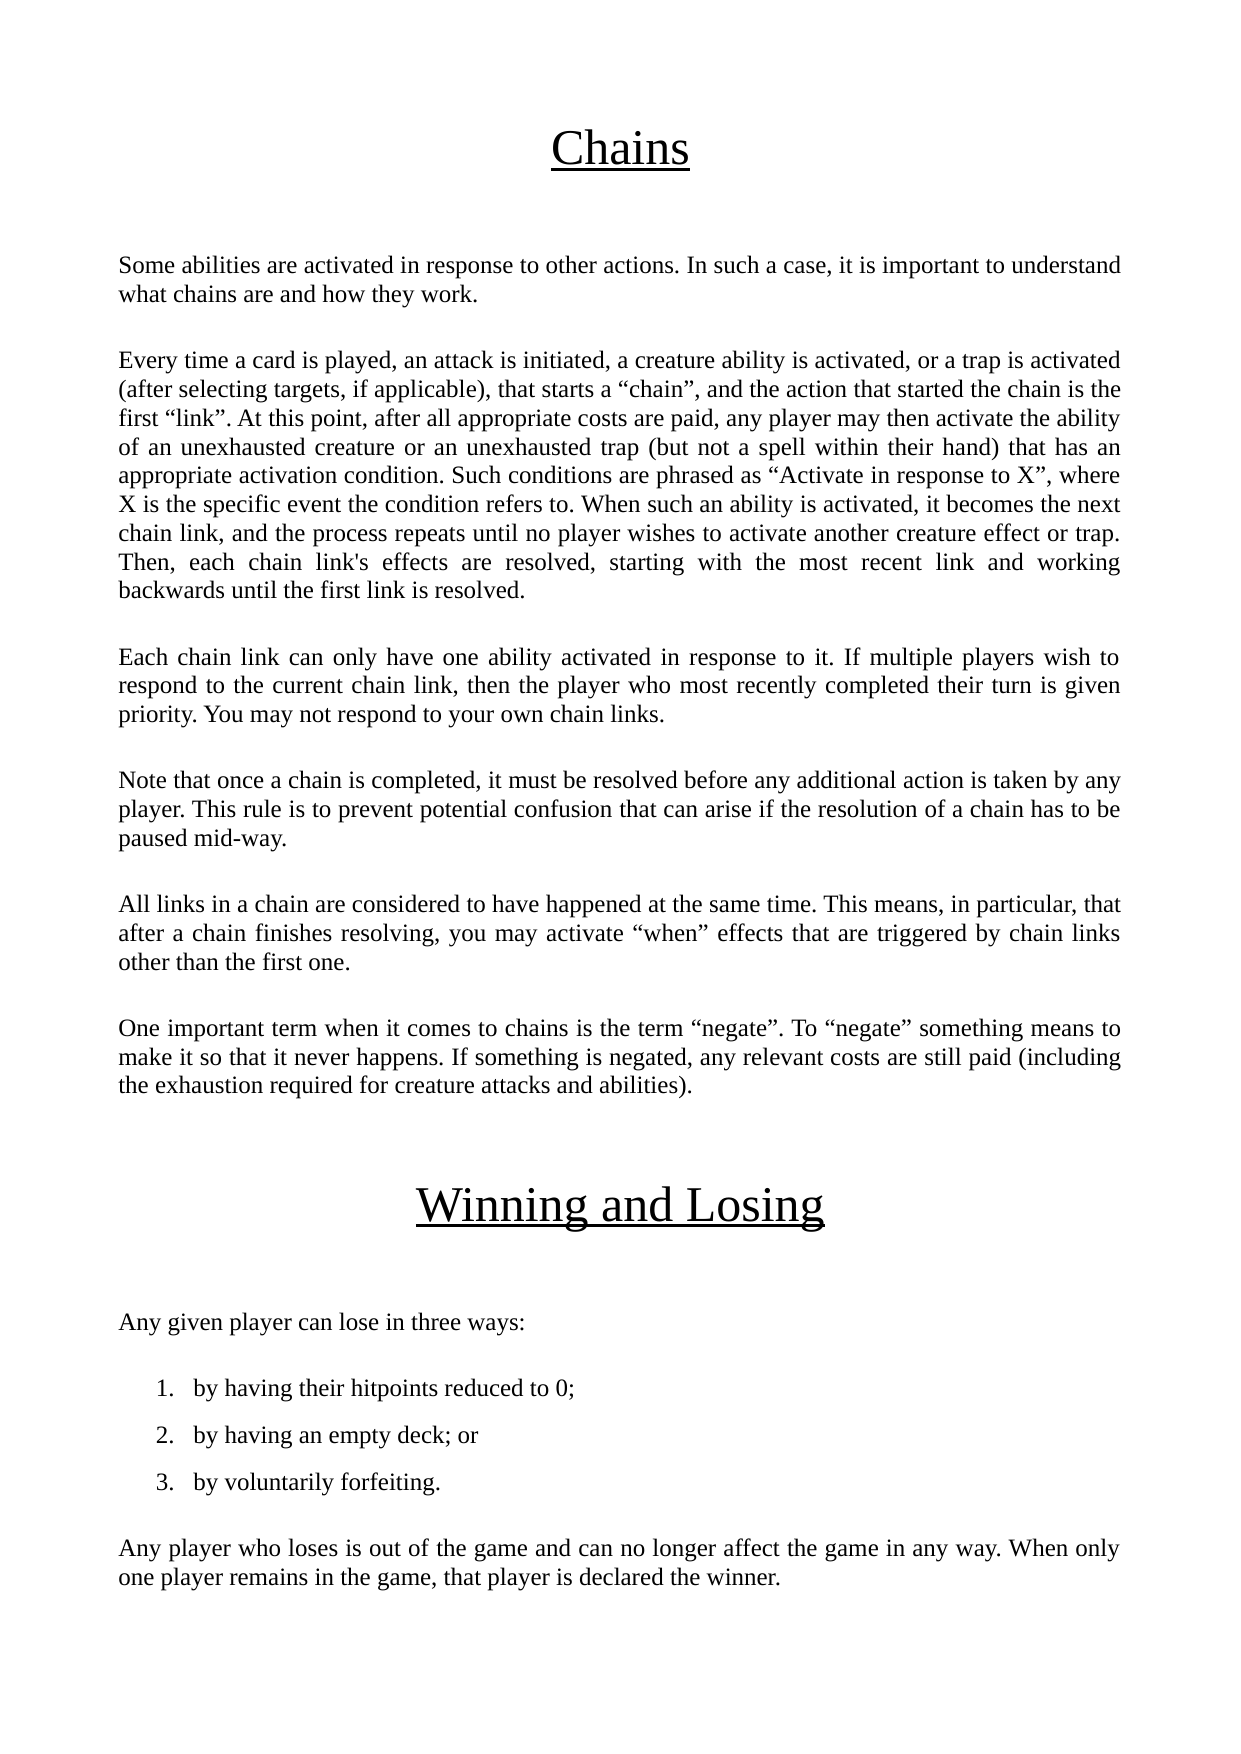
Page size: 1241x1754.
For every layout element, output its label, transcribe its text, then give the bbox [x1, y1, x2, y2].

list by having an empty deck; or [156, 1420, 1122, 1449]
text One important term when it comes to chains is the term “negate”. To “negate” something means to make it so that it never happens. If something is negated, any relevant costs are still paid (including the exhaustion required for creature attacks and abilities). [118, 1013, 1122, 1099]
text Any given player can lose in three ways: [118, 1307, 1122, 1336]
text All links in a chain are considered to have happened at the same time. This means, in particular, that after a chain finishes resolving, you may activate “when” effects that are triggered by chain links other than the first one. [118, 889, 1122, 976]
text Every time a card is played, an attack is initiated, a creature ability is activated, or a trap is activated (after selecting targets, if applicable), that starts a “chain”, and the action that started the chain is the first “link”. At this point, after all appropriate costs are paid, any player may then activate the ability of an unexhausted creature or an unexhausted trap (but not a spell within their hand) that has an appropriate activation condition. Such conditions are phrased as “Activate in response to X”, where X is the specific event the condition refers to. When such an ability is activated, it becomes the next chain link, and the process repeats until no player wishes to activate another creature effect or trap. Then, each chain link's effects are resolved, starting with the most recent link and working backwards until the first link is resolved. [118, 346, 1122, 604]
text Each chain link can only have one ability activated in response to it. If multiple players wish to respond to the current chain link, then the player who most recently completed their turn is given priority. You may not respond to your own chain links. [118, 642, 1122, 728]
text Some abilities are activated in response to other actions. In such a case, it is important to understand what chains are and how they work. [118, 251, 1122, 308]
list by voluntarily forfeiting. [156, 1467, 1122, 1495]
text Chains [118, 118, 1122, 176]
text Any player who loses is out of the game and can no longer affect the game in any way. When only one player remains in the game, that player is declared the winner. [118, 1533, 1122, 1590]
text Winning and Losing [118, 1174, 1122, 1232]
text Note that once a chain is completed, it must be resolved before any additional action is taken by any player. This rule is to prevent potential confusion that can arise if the resolution of a chain has to be paused mid-way. [118, 766, 1122, 852]
list by having their hitpoints reduced to 0; [156, 1373, 1122, 1402]
